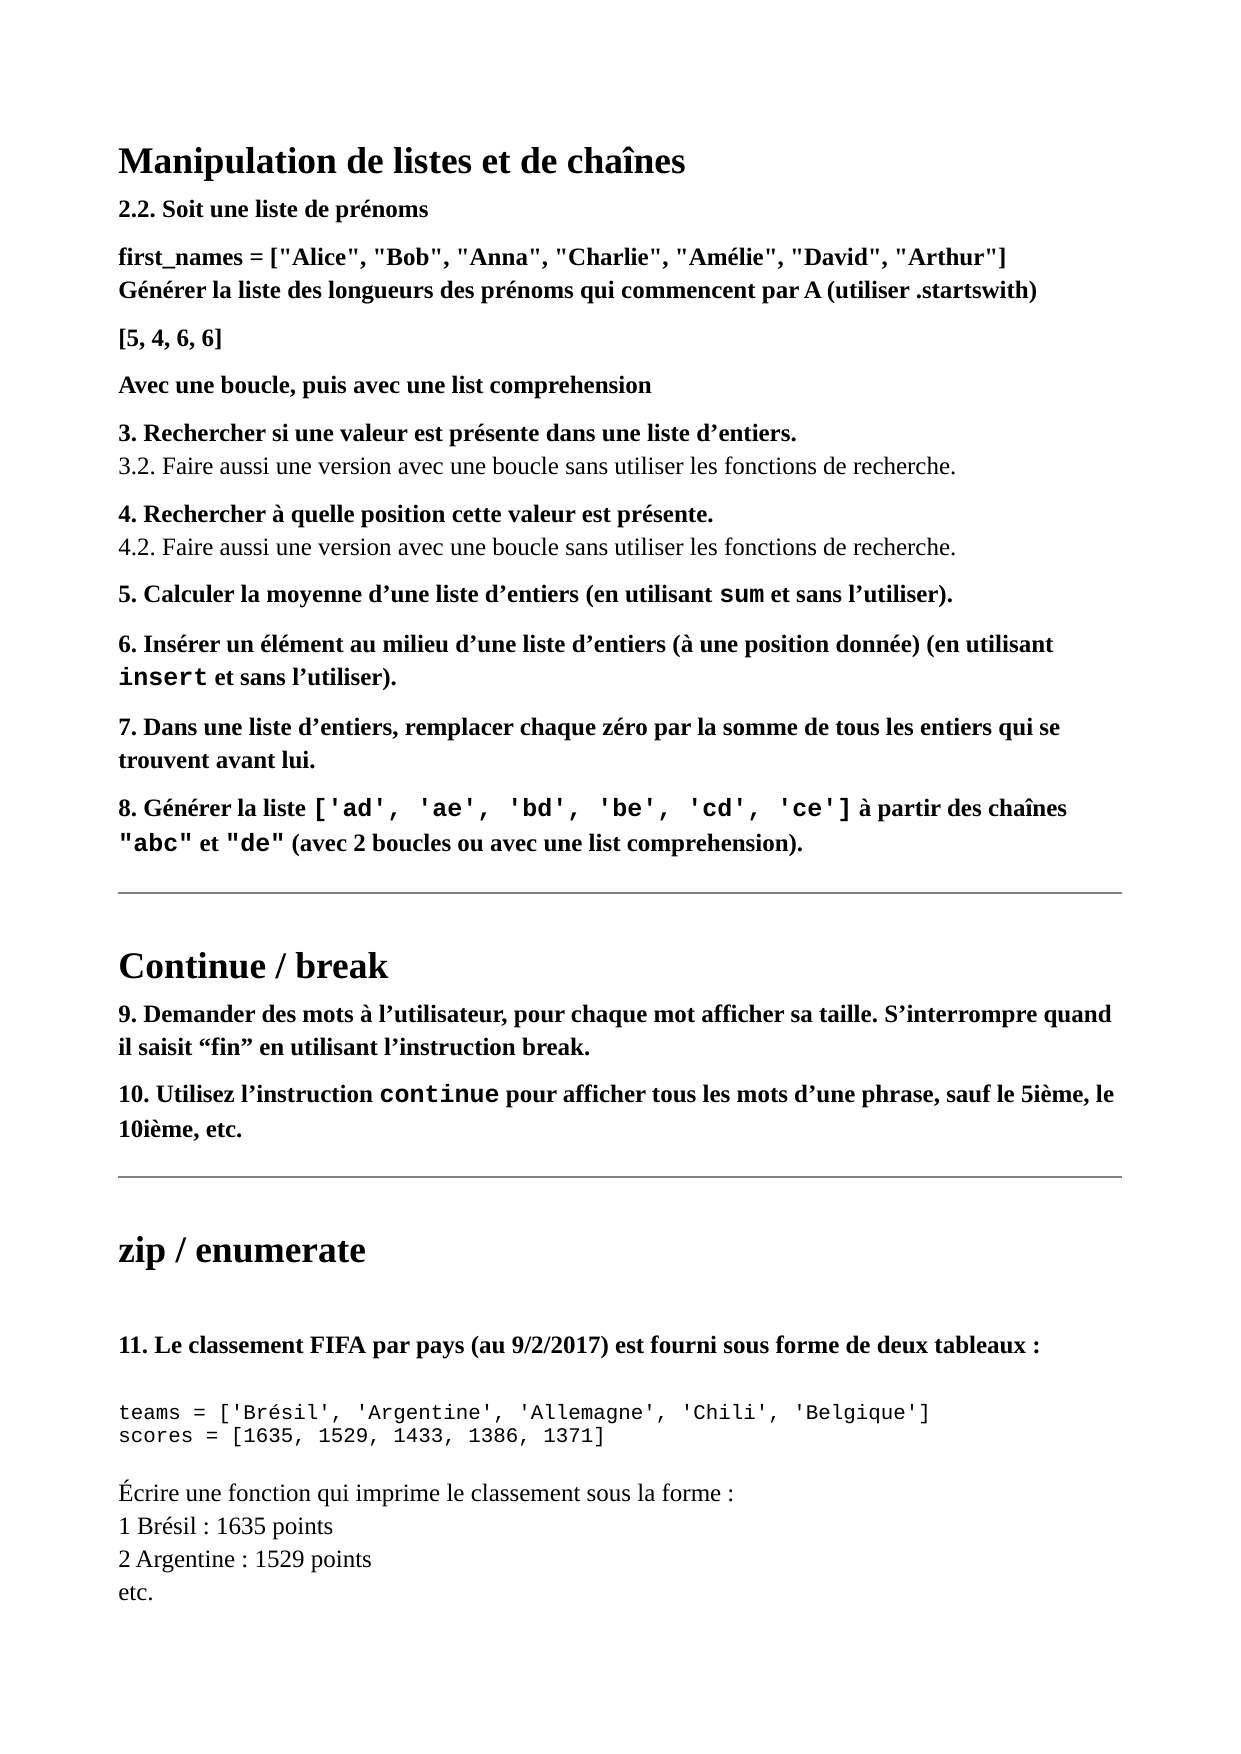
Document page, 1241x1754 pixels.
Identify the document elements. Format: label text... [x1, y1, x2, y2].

text 6. Insérer un élément au milieu d’une liste d’entiers (à une position donnée) (en utilisant insert et sans l’utiliser). [118, 629, 1122, 693]
subtitle zip / enumerate [118, 1227, 1122, 1270]
text 5. Calculer la moyenne d’une liste d’entiers (en utilisant sum et sans l’utiliser). [118, 579, 1122, 610]
text Avec une boucle, puis avec une list comprehension [118, 370, 1122, 399]
text 7. Dans une liste d’entiers, remplacer chaque zéro par la somme de tous les entiers qui se trouvent avant lui. [118, 712, 1122, 774]
text 11. Le classement FIFA par pays (au 9/2/2017) est fourni sous forme de deux tableaux : [118, 1330, 1122, 1359]
text 8. Générer la liste ['ad', 'ae', 'bd', 'be', 'cd', 'ce'] à partir des chaînes "abc" et "de" (avec 2 boucles ou avec une list comprehension). [118, 793, 1122, 859]
text 10. Utilisez l’instruction continue pour afficher tous les mots d’une phrase, sauf le 5ième, le 10ième, etc. [118, 1079, 1122, 1143]
subtitle Continue / break [118, 943, 1122, 986]
text teams = ['Brésil', 'Argentine', 'Allemagne', 'Chili', 'Belgique'] [118, 1402, 1122, 1425]
text [5, 4, 6, 6] [118, 323, 1122, 352]
text 2.2. Soit une liste de prénoms [118, 194, 1122, 223]
text 3. Rechercher si une valeur est présente dans une liste d’entiers. 3.2. Faire aussi une version avec une boucle sans utiliser les fonctions de recherche. [118, 418, 1122, 480]
text 9. Demander des mots à l’utilisateur, pour chaque mot afficher sa taille. S’interrompre quand il saisit “fin” en utilisant l’instruction break. [118, 999, 1122, 1061]
text 4. Rechercher à quelle position cette valeur est présente. 4.2. Faire aussi une version avec une boucle sans utiliser les fonctions de recherche. [118, 499, 1122, 560]
subtitle Manipulation de listes et de chaînes [118, 139, 1122, 182]
text scores = [1635, 1529, 1433, 1386, 1371] [118, 1425, 1122, 1449]
text Écrire une fonction qui imprime le classement sous la forme : 1 Brésil : 1635 points 2 Argentine : 1529 points etc. [118, 1478, 1122, 1606]
text first_names = ["Alice", "Bob", "Anna", "Charlie", "Amélie", "David", "Arthur"] Générer la liste des longueurs des prénoms qui commencent par A (utiliser .startswith) [118, 242, 1122, 304]
